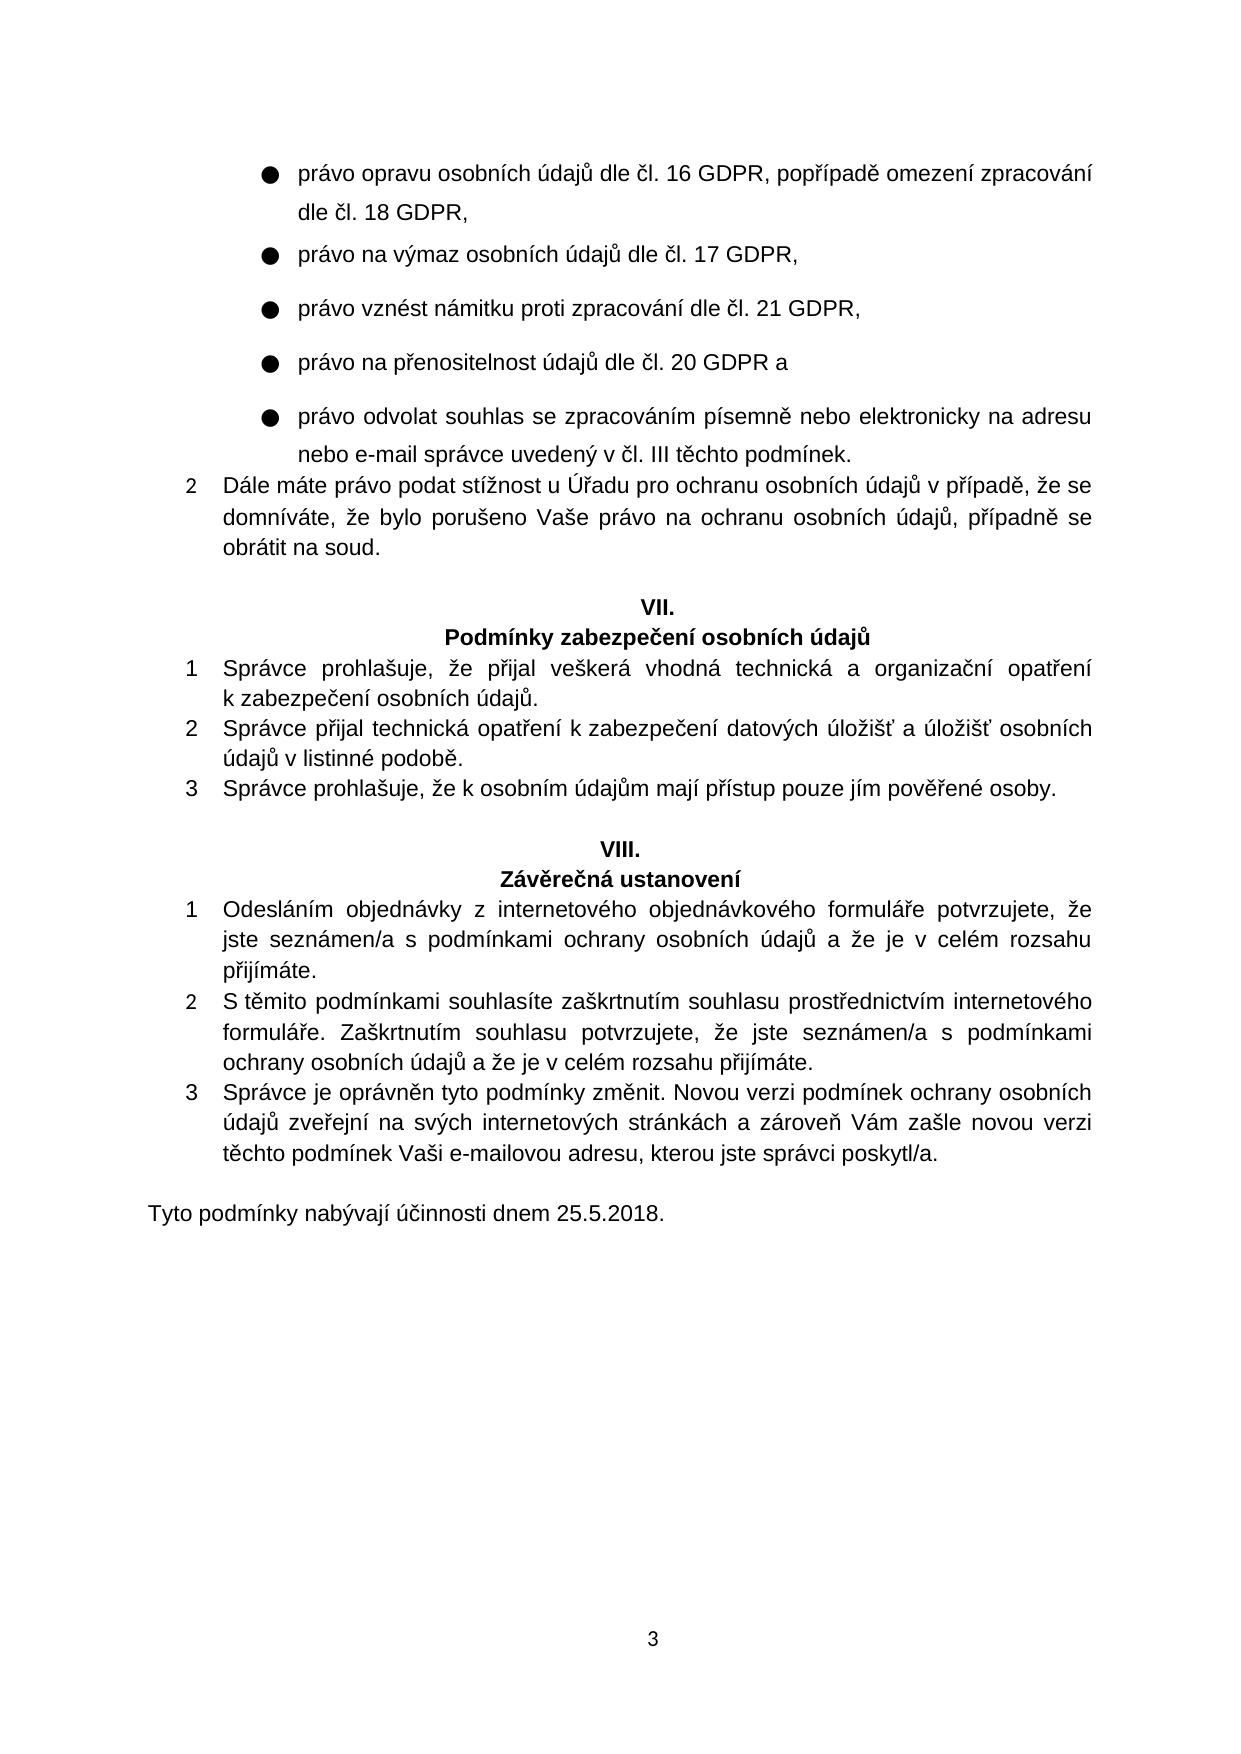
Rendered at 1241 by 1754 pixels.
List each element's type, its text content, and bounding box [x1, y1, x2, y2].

text VII. [223, 594, 1093, 620]
list Správce prohlašuje, že přijal veškerá vhodná technická a organizační opatření k zabezpečení osobních údajů. [185, 654, 1093, 711]
text Podmínky zabezpečení osobních údajů [223, 624, 1093, 651]
list Dále máte právo podat stížnost u Úřadu pro ochranu osobních údajů v případě, že se domníváte, že bylo porušeno Vaše právo na ochranu osobních údajů, případně se obrátit na soud. [185, 472, 1093, 560]
list Správce je oprávněn tyto podmínky změnit. Novou verzi podmínek ochrany osobních údajů zveřejní na svých internetových stránkách a zároveň Vám zašle novou verzi těchto podmínek Vaši e-mailovou adresu, kterou jste správci poskytl/a. [185, 1079, 1093, 1166]
list S těmito podmínkami souhlasíte zaškrtnutím souhlasu prostřednictvím internetového formuláře. Zaškrtnutím souhlasu potvrzujete, že jste seznámen/a s podmínkami ochrany osobních údajů a že je v celém rozsahu přijímáte. [185, 987, 1093, 1075]
text Tyto podmínky nabývají účinnosti dnem 25.5.2018. [148, 1200, 1093, 1226]
text Závěrečná ustanovení [148, 866, 1093, 892]
list Správce prohlašuje, že k osobním údajům mají přístup pouze jím pověřené osoby. [185, 775, 1093, 802]
text VIII. [148, 836, 1093, 862]
list právo na výmaz osobních údajů dle čl. 17 GDPR, [260, 229, 1093, 276]
list Odesláním objednávky z internetového objednávkového formuláře potvrzujete, že jste seznámen/a s podmínkami ochrany osobních údajů a že je v celém rozsahu přijímáte. [185, 896, 1093, 983]
list právo na přenositelnost údajů dle čl. 20 GDPR a [260, 337, 1093, 383]
list Správce přijal technická opatření k zabezpečení datových úložišť a úložišť osobních údajů v listinné podobě. [185, 715, 1093, 771]
list právo vznést námitku proti zpracování dle čl. 21 GDPR, [260, 283, 1093, 329]
list právo opravu osobních údajů dle čl. 16 GDPR, popřípadě omezení zpracování dle čl. 18 GDPR, [260, 148, 1093, 225]
list právo odvolat souhlas se zpracováním písemně nebo elektronicky na adresu nebo e-mail správce uvedený v čl. III těchto podmínek. [260, 391, 1093, 468]
